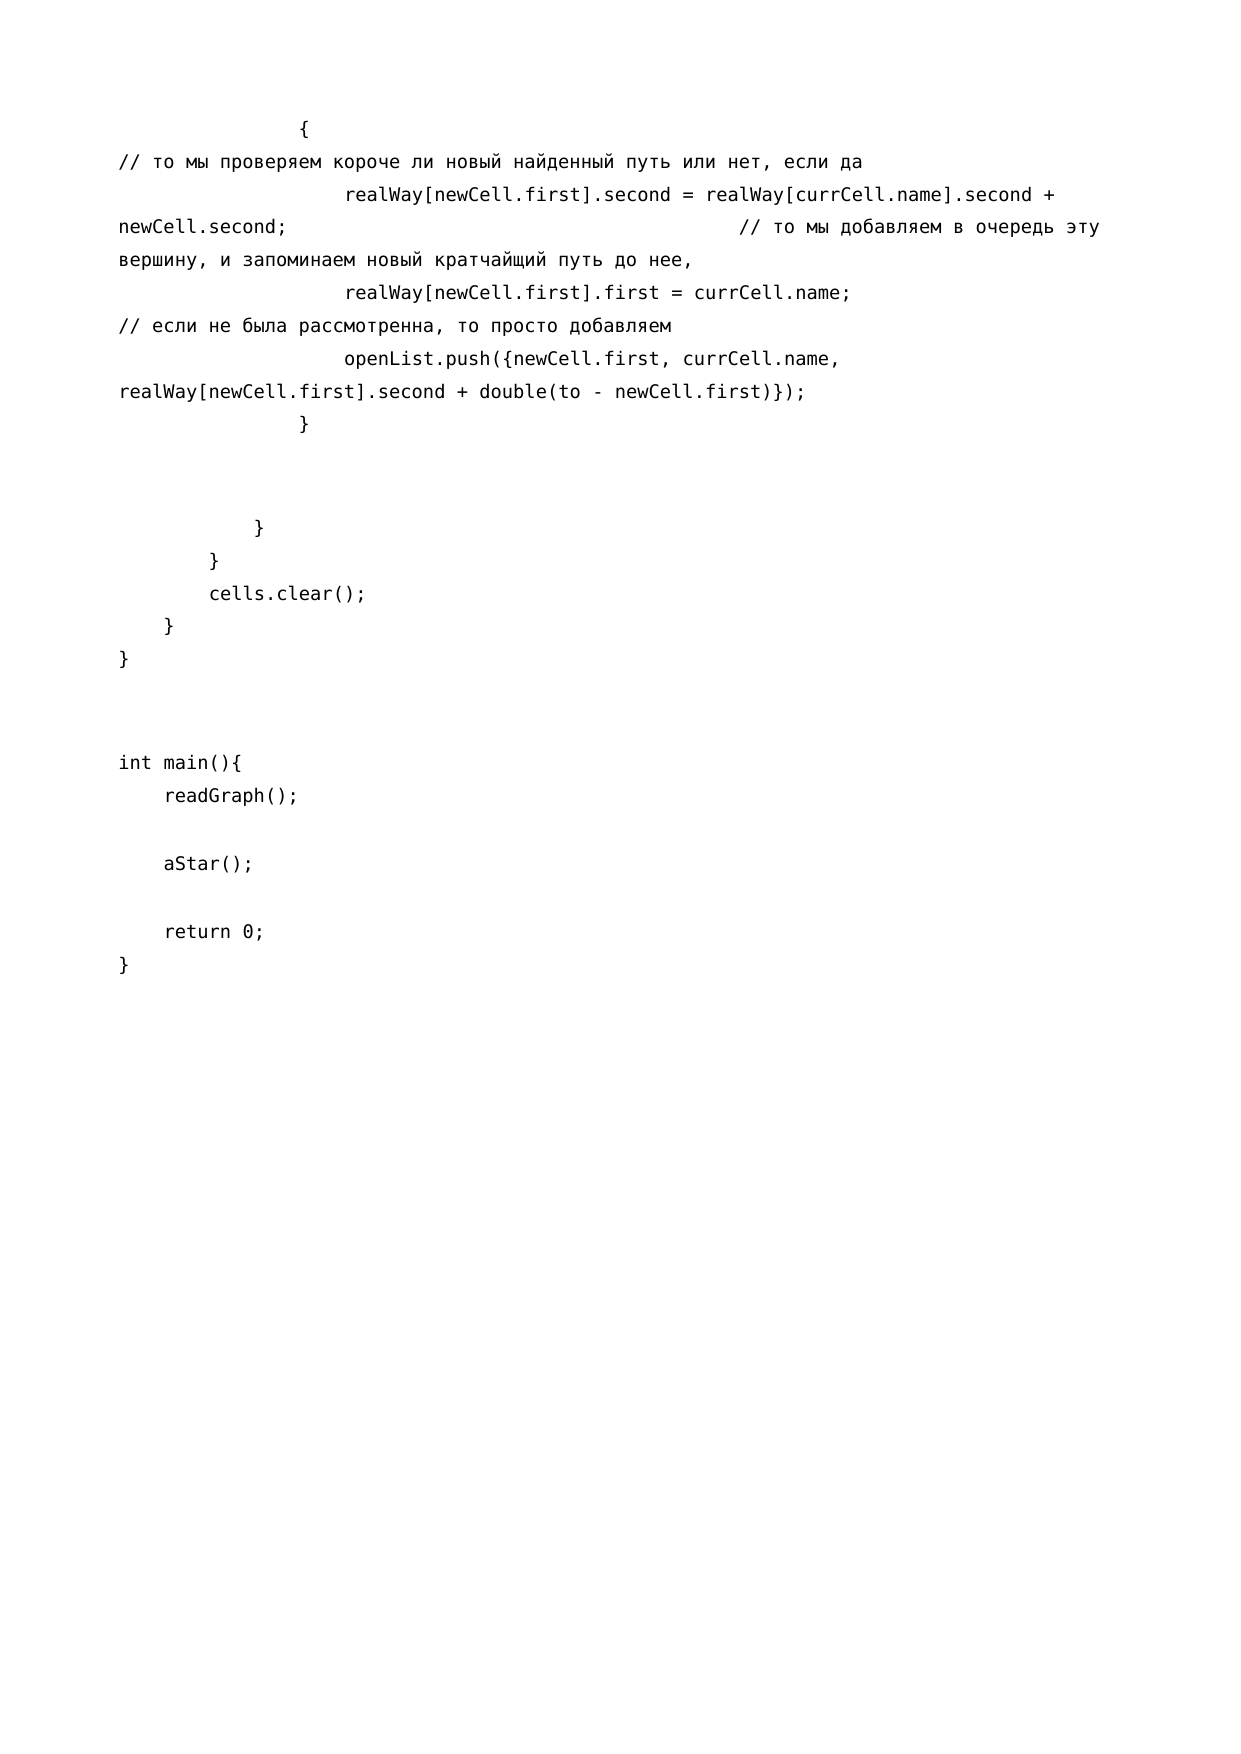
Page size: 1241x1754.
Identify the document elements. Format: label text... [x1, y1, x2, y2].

text { // то мы проверяем короче ли новый найденный путь или нет, если да realWay[newCell.first].second = realWay[currCell.name].second + newCell.second; // то мы добавляем в очередь эту вершину, и запоминаем новый кратчайщий путь до нее, realWay[newCell.first].first = currCell.name; // если не была рассмотренна, то просто добавляем openList.push({newCell.first, currCell.name, realWay[newCell.first].second + double(to - newCell.first)}); } } } cells.clear(); } } int main(){ readGraph(); aStar(); return 0; } [118, 118, 1122, 976]
